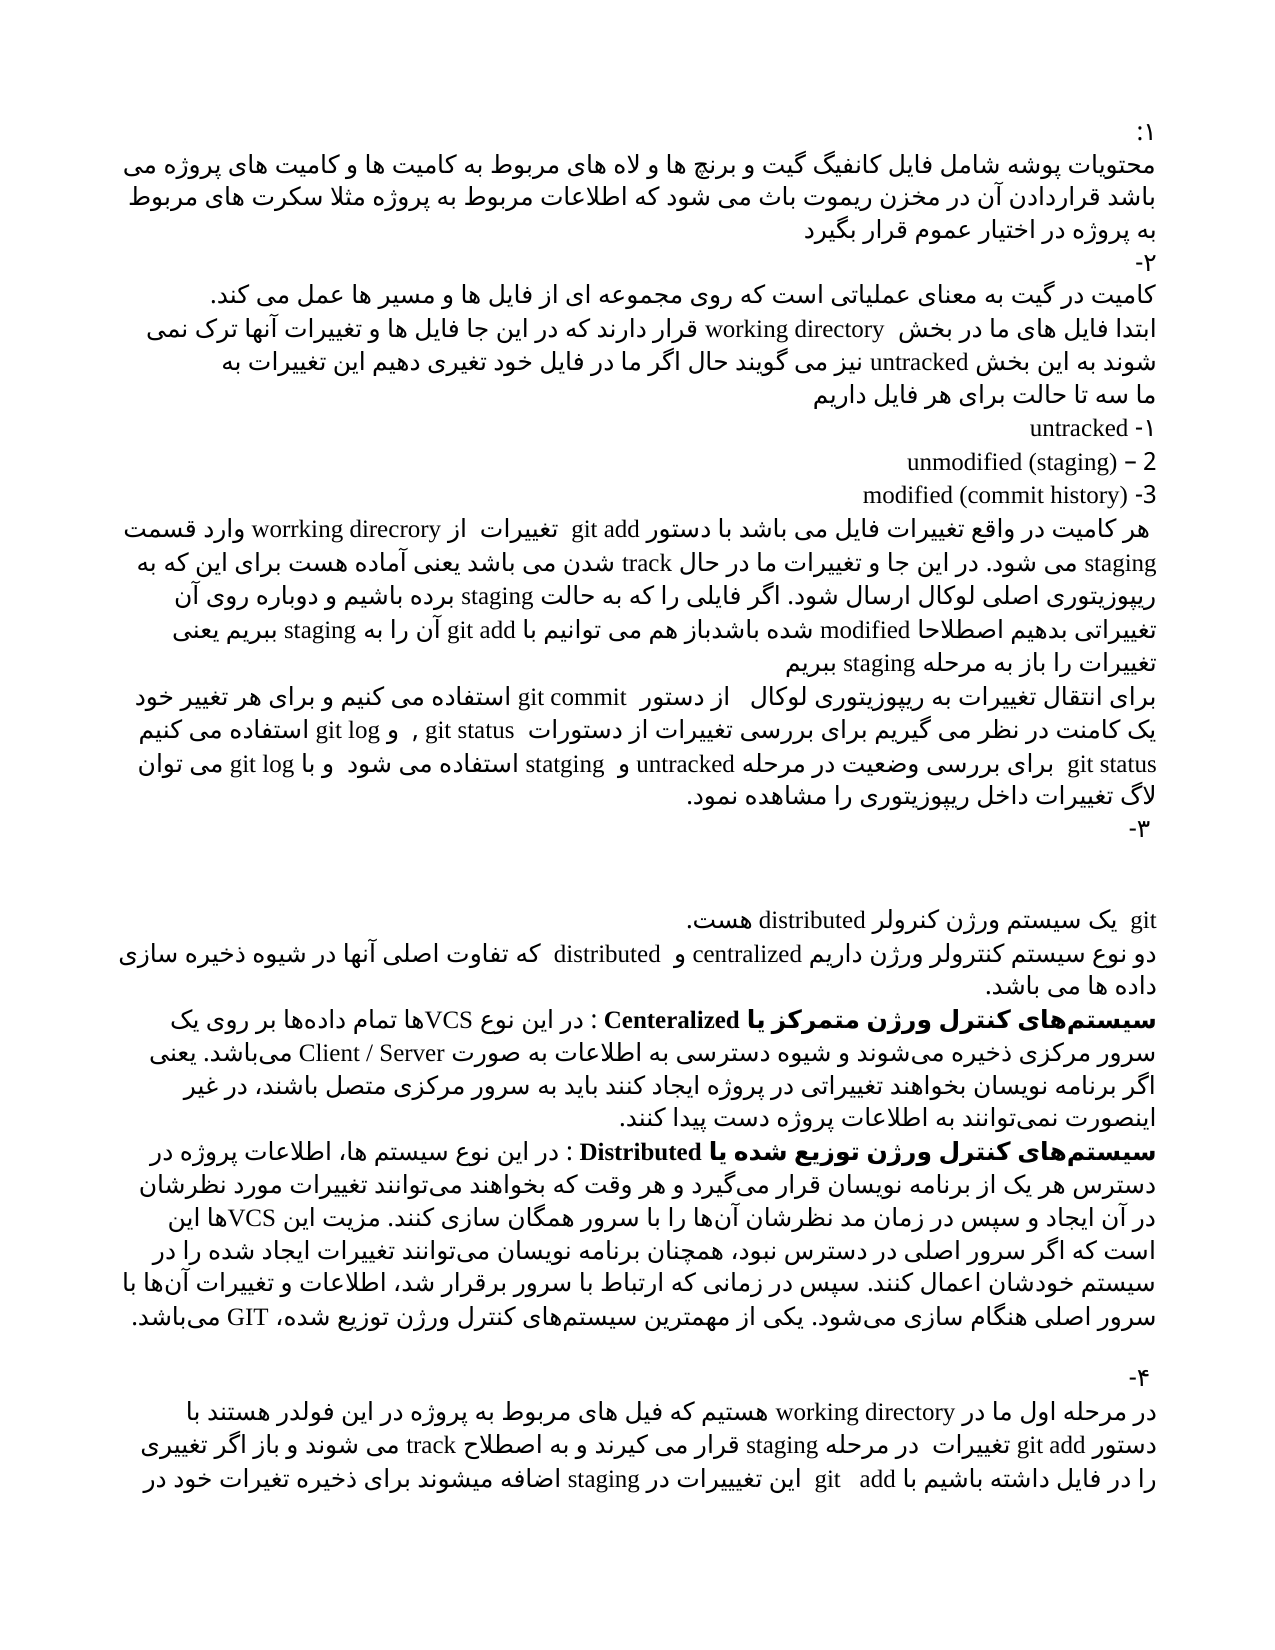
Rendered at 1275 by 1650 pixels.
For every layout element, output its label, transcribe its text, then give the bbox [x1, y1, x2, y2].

text git یک سیستم ورژن کنرولر distributed هست. [118, 905, 1157, 939]
text ۴- [118, 1364, 1157, 1397]
text سیستم‌های کنترل ورژن متمرکز یا Centeralized : در این نوع VCS‌ها تمام داده‌ها بر روی یک سرور مرکزی ذخیره می‌شوند و شیوه دسترسی به اطلاعات به صورت Client / Server می‌باشد. یعنی اگر برنامه نویسان بخواهند تغییراتی در پروژه ایجاد کنند باید به سرور مرکزی متصل باشند، در غیر اینصورت نمی‌توانند به اطلاعات پروژه دست پیدا کنند. [118, 1005, 1157, 1137]
text هر کامیت در واقع تغییرات فایل می باشد با دستور git add تغییرات از worrking direcrory وارد قسمت staging می شود. در این جا و تغییرات ما در حال track شدن می باشد یعنی آماده هست برای این که به ریپوزیتوری اصلی لوکال ارسال شود. اگر فایلی را که به حالت staging برده باشیم و دوباره روی آن تغییراتی بدهیم اصطلاحا modified شده باشدباز هم می توانیم با git add آن را به staging ببریم یعنی تغییرات را باز به مرحله staging ببریم [118, 514, 1157, 682]
text سیستم‌های کنترل ورژن توزیع شده یا Distributed : در این نوع سیستم ها، اطلاعات پروژه در دسترس هر یک از برنامه نویسان قرار می‌گیرد و هر وقت که بخواهند می‌توانند تغییرات مورد نظرشان در آن ایجاد و سپس در زمان مد نظرشان آن‌ها را با سرور همگان سازی کنند. مزیت این VCS‌ها این است که اگر سرور اصلی در دسترس نبود، همچنان برنامه نویسان می‌توانند تغییرات ایجاد شده را در سیستم خودشان اعمال کنند. سپس در زمانی که ارتباط با سرور برقرار شد، اطلاعات و تغییرات آن‌ها با سرور اصلی هنگام سازی می‌شود. یکی از مهمترین سیستم‌های کنترل ورژن توزیع شده، GIT می‌باشد. [118, 1137, 1157, 1336]
text کامیت در گیت به معنای عملیاتی است که روی مجموعه ای از فایل ها و مسیر ها عمل می کند. [118, 281, 1157, 314]
text ۳- [118, 815, 1157, 848]
text ۱: [118, 118, 1157, 151]
text ابتدا فایل های ما در بخش working directory قرار دارند که در این جا فایل ها و تغییرات آنها ترک نمی شوند به این بخش untracked نیز می گویند حال اگر ما در فایل خود تغیری دهیم این تغییرات به [118, 314, 1157, 381]
text 2 – unmodified (staging) [118, 447, 1157, 481]
text ۲- [118, 248, 1157, 281]
text دو نوع سیستم کنترولر ورژن داریم centralized و distributed که تفاوت اصلی آنها در شیوه ذخیره سازی داده ها می باشد. [118, 939, 1157, 1005]
text ۱- untracked [118, 413, 1157, 447]
text محتویات پوشه شامل فایل کانفیگ گیت و برنچ ها و لاه های مربوط به کامیت ها و کامیت های پروژه می باشد قراردادن آن در مخزن ریموت باث می شود که اطلاعات مربوط به پروژه مثلا سکرت های مربوط به پروژه در اختیار عموم قرار بگیرد [118, 151, 1157, 248]
text برای انتقال تغییرات به ریپوزیتوری لوکال از دستور git commit استفاده می کنیم و برای هر تغییر خود یک کامنت در نظر می گیریم برای بررسی تغییرات از دستورات git status , و git log استفاده می کنیم git status برای بررسی وضعیت در مرحله untracked و statging استفاده می شود و با git log می توان لاگ تغییرات داخل ریپوزیتوری را مشاهده نمود. [118, 682, 1157, 815]
text ما سه تا حالت برای هر فایل داریم [118, 381, 1157, 413]
text در مرحله اول ما در working directory هستیم که فیل های مربوط به پروژه در این فولدر هستند با دستور git add تغییرات در مرحله staging قرار می کیرند و به اصطلاح track می شوند و باز اگر تغییری را در فایل داشته باشیم با git add این تغیییرات در staging اضافه میشوند برای ذخیره تغیرات خود در local repository باید از دستور git commit استفاده کنیم که با سوییچ -m یک کامنت برای تغییرات خود تعریف می کنیم. [118, 1397, 1157, 1497]
text 3- modified (commit history) [118, 481, 1157, 514]
